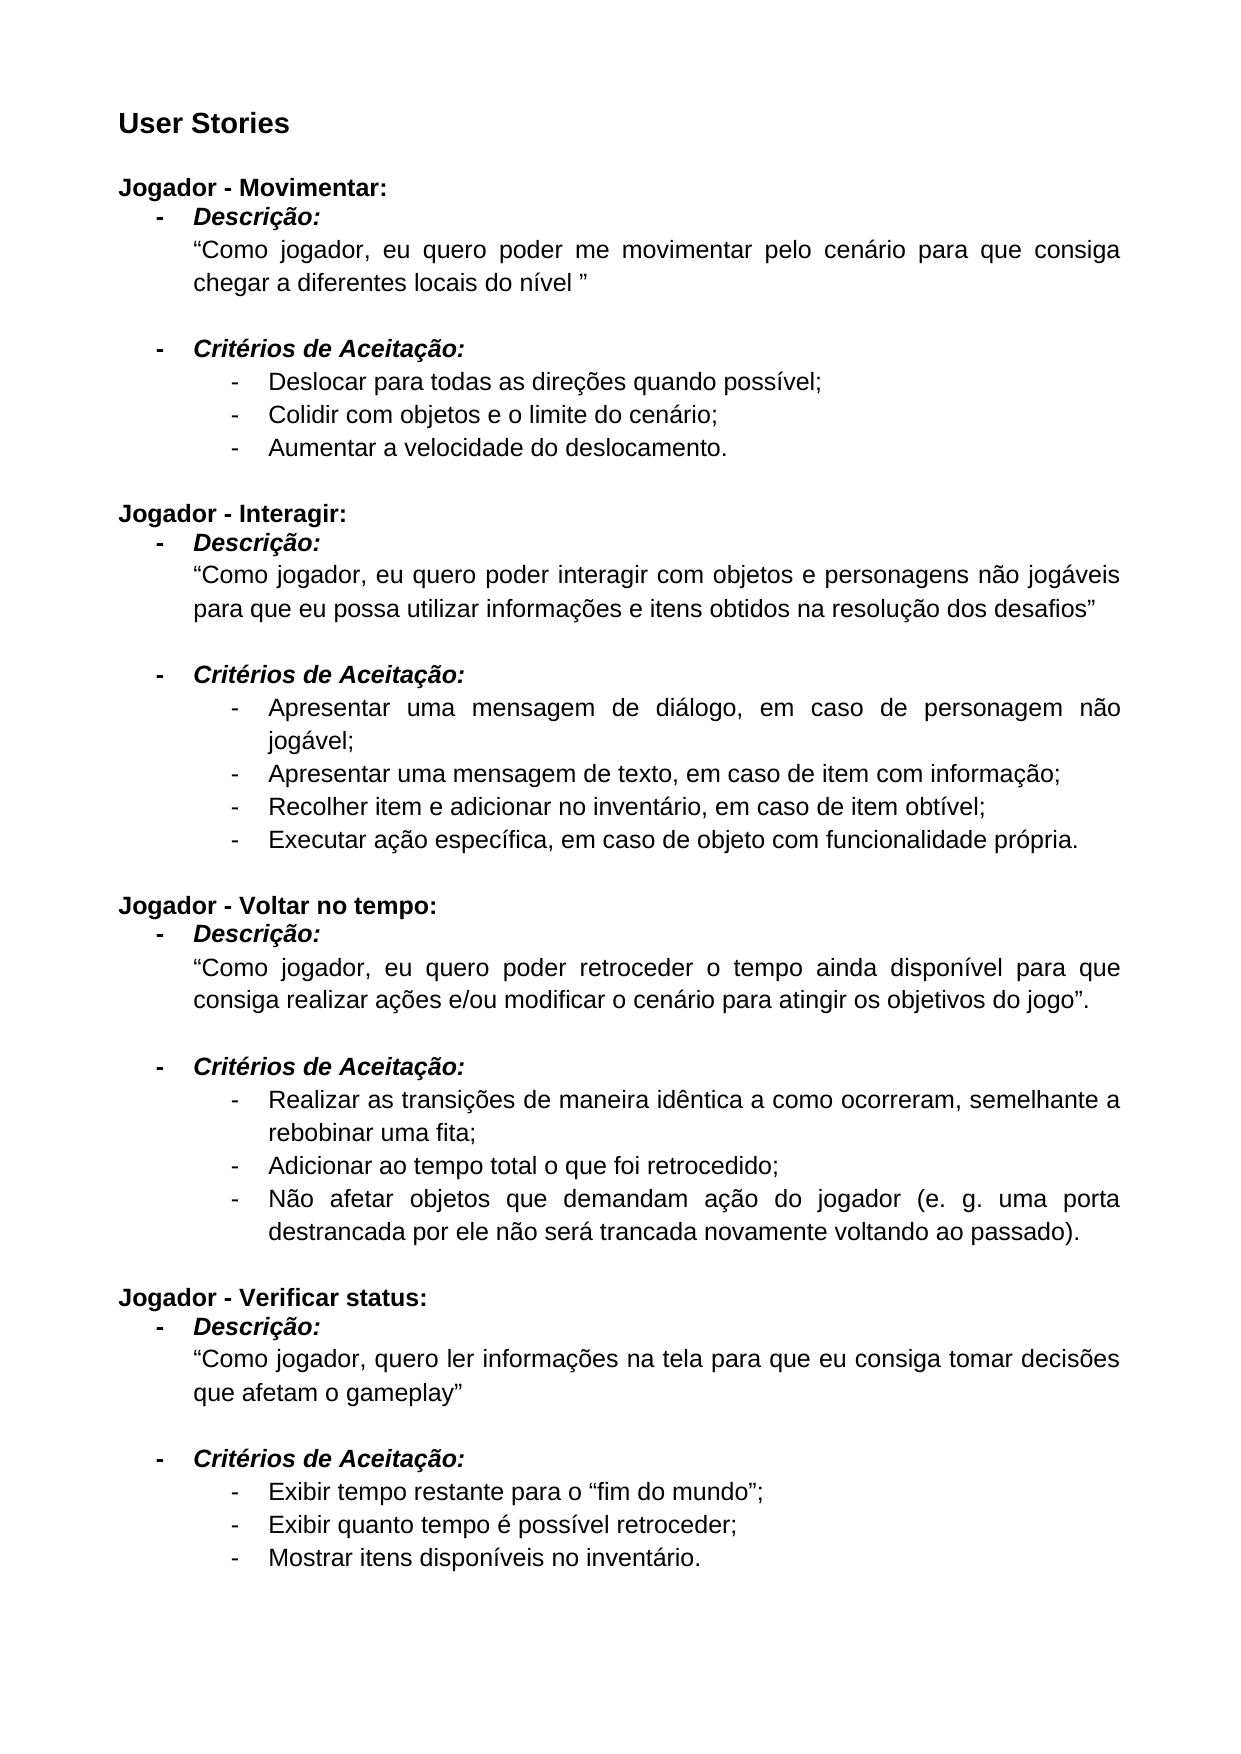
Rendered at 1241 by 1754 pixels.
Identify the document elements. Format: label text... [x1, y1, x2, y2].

list Descrição: [156, 919, 1122, 948]
text “Como jogador, eu quero poder me movimentar pelo cenário para que consiga chegar a diferentes locais do nível ” [193, 234, 1122, 296]
text “Como jogador, eu quero poder interagir com objetos e personagens não jogáveis para que eu possa utilizar informações e itens obtidos na resolução dos desafios” [193, 561, 1122, 622]
list Não afetar objetos que demandam ação do jogador (e. g. uma porta destrancada por ele não será trancada novamente voltando ao passado). [231, 1184, 1122, 1245]
subtitle Jogador - Verificar status: [118, 1283, 1122, 1311]
list Deslocar para todas as direções quando possível; [231, 367, 1122, 395]
list Descrição: [156, 527, 1122, 556]
title User Stories [118, 106, 1122, 140]
list Descrição: [156, 1311, 1122, 1340]
list Executar ação específica, em caso de objeto com funcionalidade própria. [231, 825, 1122, 853]
subtitle Jogador - Interagir: [118, 499, 1122, 527]
subtitle Jogador - Movimentar: [118, 173, 1122, 202]
subtitle Jogador - Voltar no tempo: [118, 891, 1122, 919]
list Mostrar itens disponíveis no inventário. [231, 1543, 1122, 1571]
list Adicionar ao tempo total o que foi retrocedido; [231, 1151, 1122, 1179]
list Aumentar a velocidade do deslocamento. [231, 433, 1122, 461]
list Descrição: [156, 202, 1122, 230]
list Critérios de Aceitação: [156, 1443, 1122, 1472]
list Apresentar uma mensagem de diálogo, em caso de personagem não jogável; [231, 693, 1122, 754]
list Colidir com objetos e o limite do cenário; [231, 400, 1122, 428]
list Apresentar uma mensagem de texto, em caso de item com informação; [231, 759, 1122, 787]
list Critérios de Aceitação: [156, 659, 1122, 688]
list Recolher item e adicionar no inventário, em caso de item obtível; [231, 792, 1122, 820]
list Exibir tempo restante para o “fim do mundo”; [231, 1477, 1122, 1505]
text “Como jogador, quero ler informações na tela para que eu consiga tomar decisões que afetam o gameplay” [193, 1344, 1122, 1406]
list Realizar as transições de maneira idêntica a como ocorreram, semelhante a rebobinar uma fita; [231, 1084, 1122, 1146]
list Critérios de Aceitação: [156, 334, 1122, 362]
text “Como jogador, eu quero poder retroceder o tempo ainda disponível para que consiga realizar ações e/ou modificar o cenário para atingir os objetivos do jogo”. [193, 952, 1122, 1014]
list Exibir quanto tempo é possível retroceder; [231, 1509, 1122, 1538]
list Critérios de Aceitação: [156, 1052, 1122, 1080]
